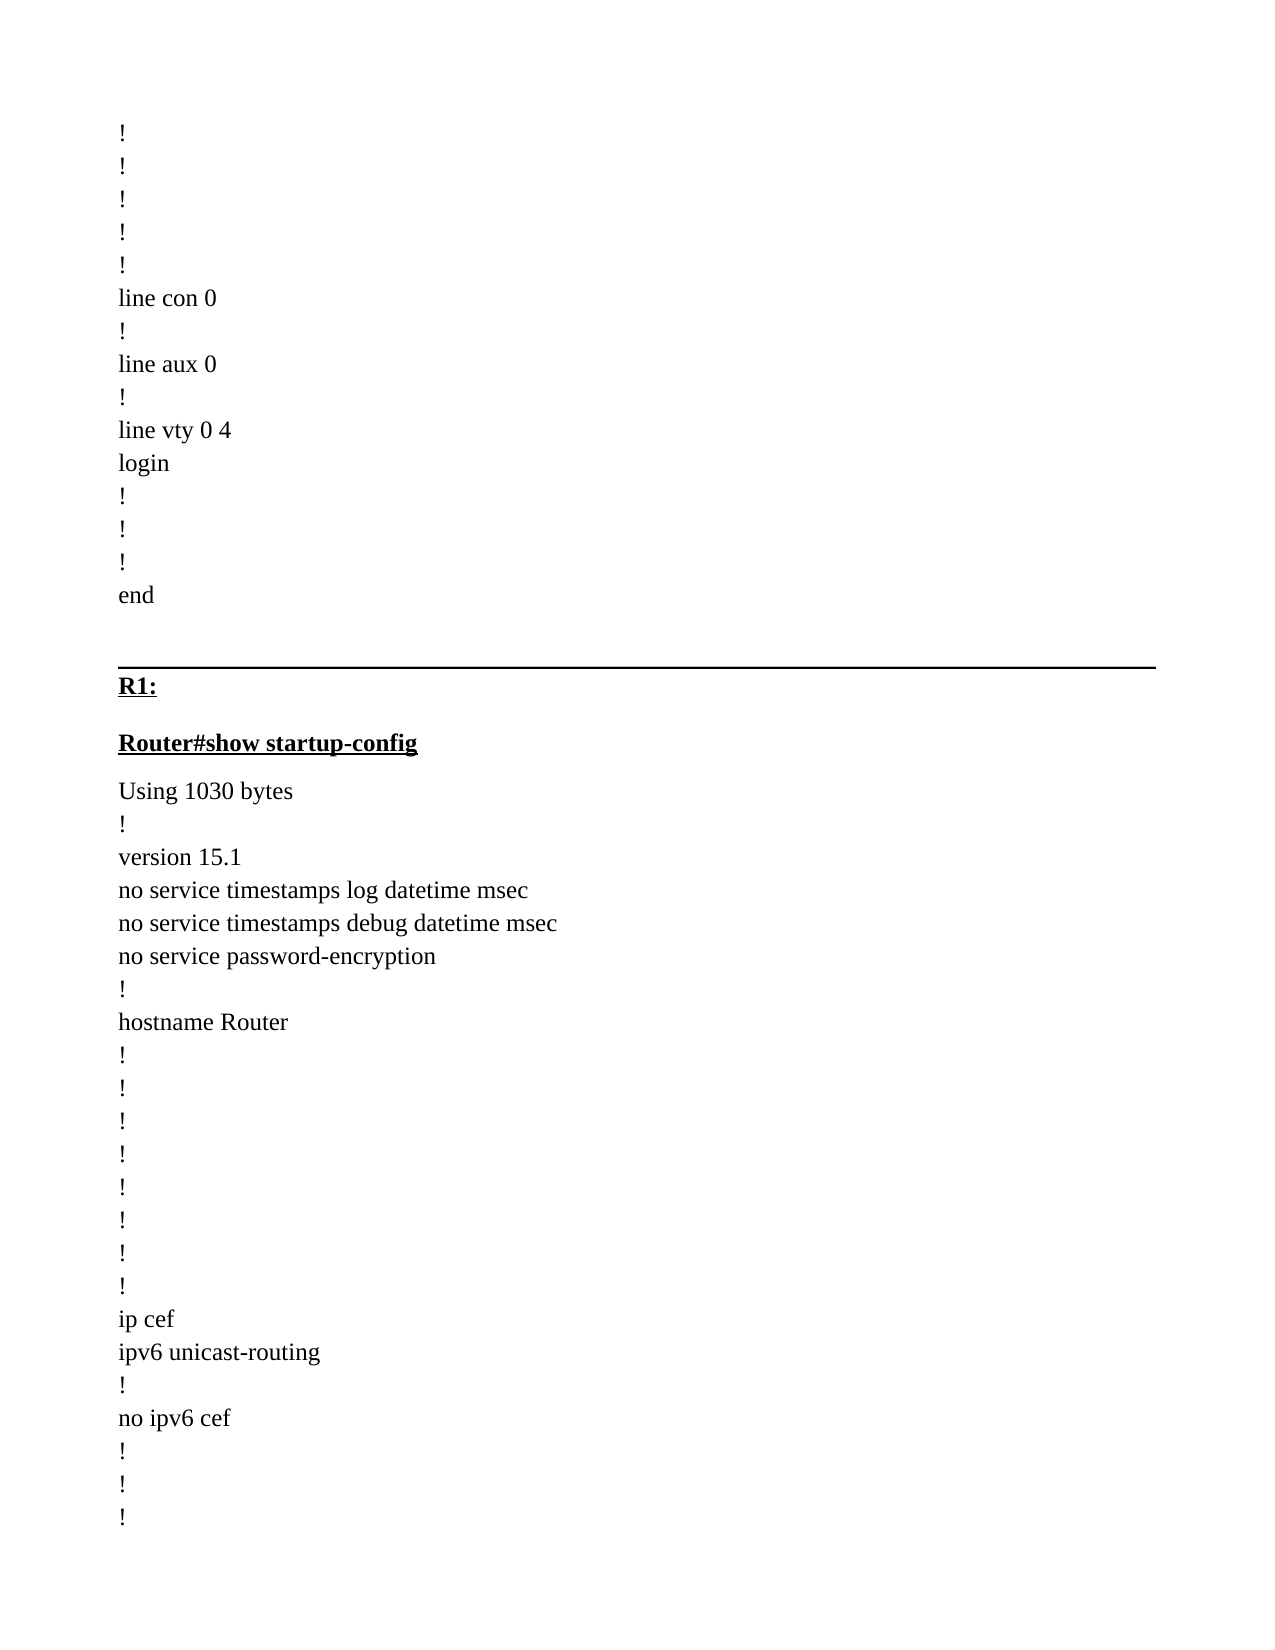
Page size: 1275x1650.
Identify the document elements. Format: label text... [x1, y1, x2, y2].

text ! [118, 1205, 1157, 1234]
text line con 0 [118, 283, 1157, 312]
text ! [118, 250, 1157, 279]
text no service password-encryption [118, 941, 1157, 970]
text ! [118, 1370, 1157, 1399]
text ! [118, 1502, 1157, 1531]
text ! [118, 382, 1157, 411]
text hostname Router [118, 1007, 1157, 1036]
text ! [118, 1040, 1157, 1069]
text line aux 0 [118, 349, 1157, 378]
text ! [118, 217, 1157, 246]
text no service timestamps debug datetime msec [118, 908, 1157, 937]
text R1: [118, 671, 1157, 700]
text ip cef [118, 1304, 1157, 1333]
text ! [118, 1139, 1157, 1168]
text end [118, 580, 1157, 609]
text login [118, 448, 1157, 477]
text ! [118, 481, 1157, 510]
text no service timestamps log datetime msec [118, 875, 1157, 904]
text ! [118, 1106, 1157, 1135]
text ! [118, 151, 1157, 180]
text Using 1030 bytes [118, 776, 1157, 805]
text ___________________________________________________________________________________ [118, 642, 1157, 671]
text ! [118, 1271, 1157, 1300]
text ! [118, 1436, 1157, 1465]
text ! [118, 1469, 1157, 1498]
text line vty 0 4 [118, 415, 1157, 444]
text ! [118, 514, 1157, 543]
text ! [118, 974, 1157, 1003]
text no ipv6 cef [118, 1403, 1157, 1432]
text ipv6 unicast-routing [118, 1337, 1157, 1366]
text version 15.1 [118, 842, 1157, 871]
text Router#show startup-config [118, 728, 1157, 757]
text ! [118, 1172, 1157, 1201]
text ! [118, 1238, 1157, 1267]
text ! [118, 547, 1157, 576]
text ! [118, 1073, 1157, 1102]
text ! [118, 118, 1157, 147]
text ! [118, 184, 1157, 213]
text ! [118, 316, 1157, 345]
text ! [118, 809, 1157, 838]
